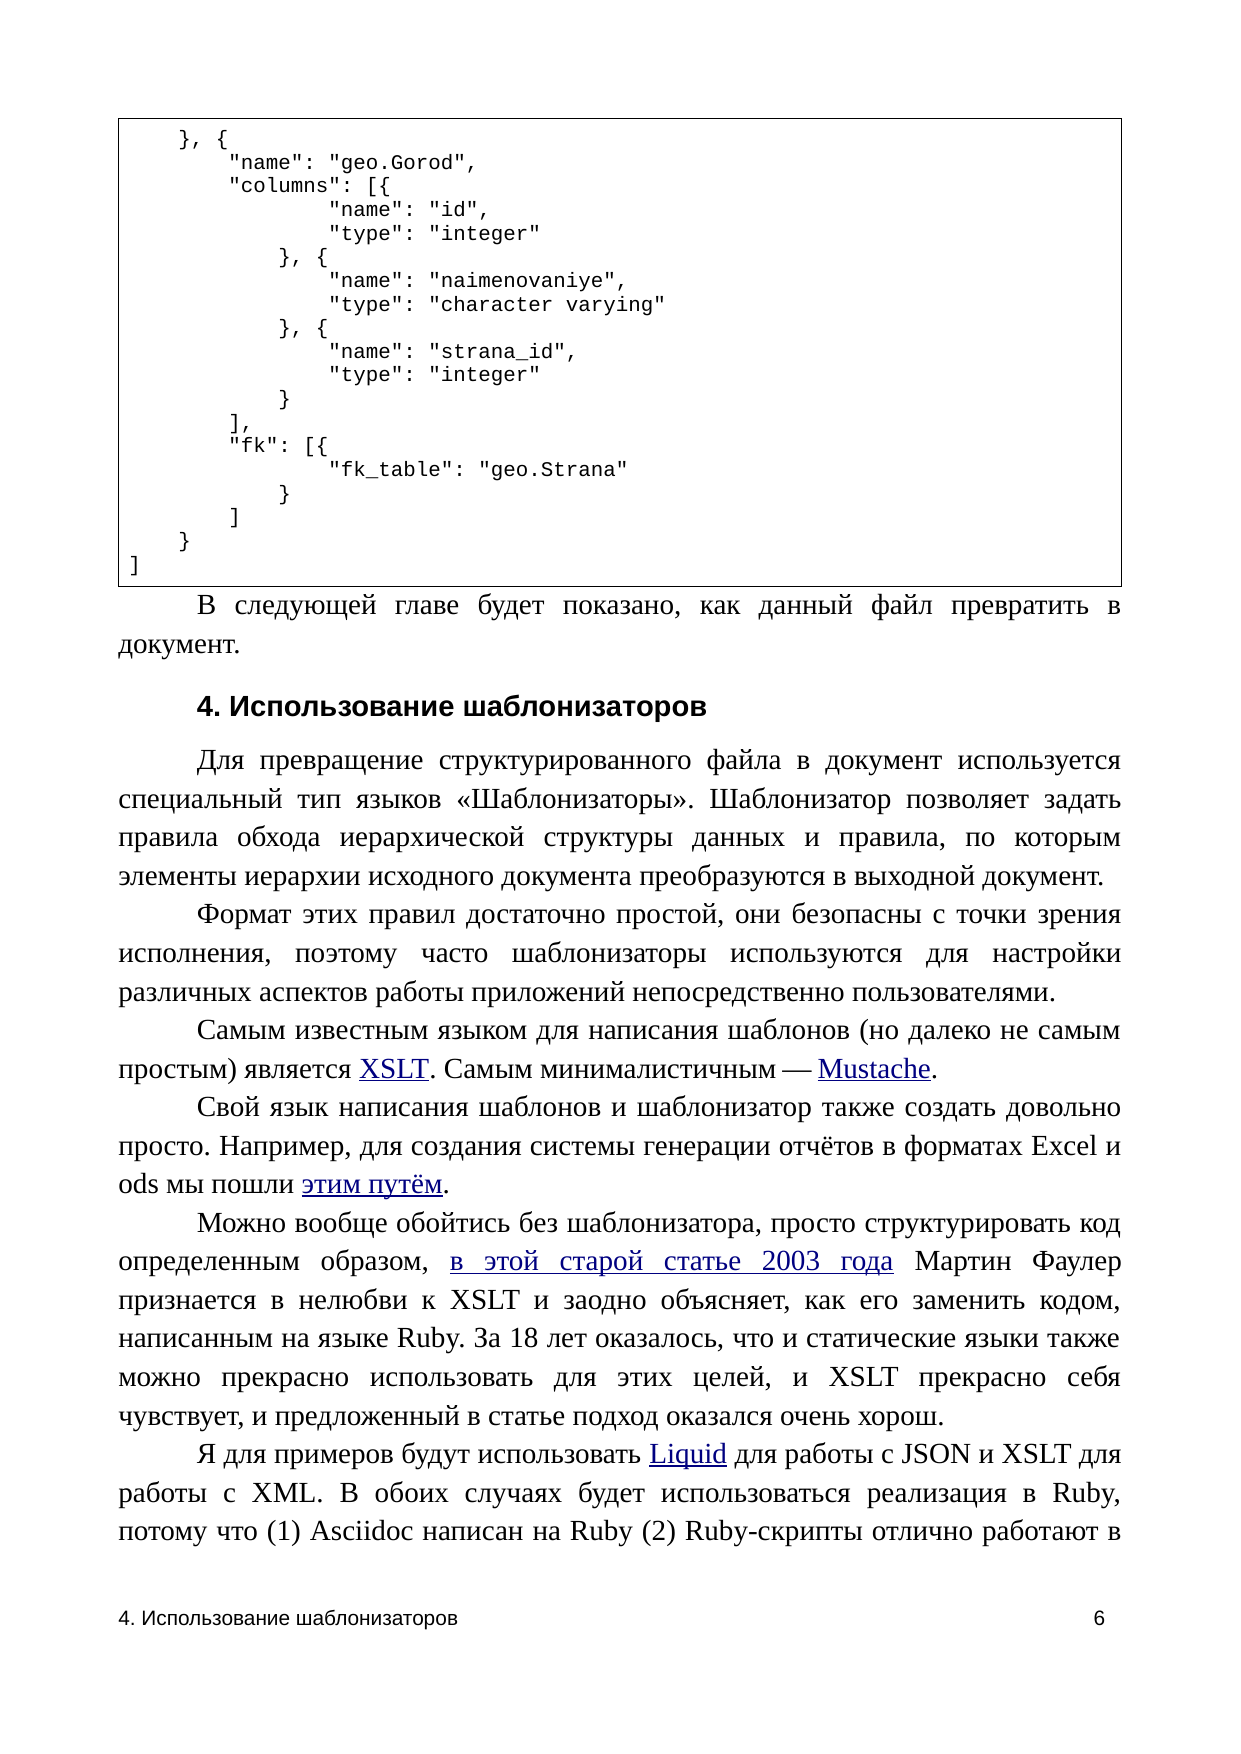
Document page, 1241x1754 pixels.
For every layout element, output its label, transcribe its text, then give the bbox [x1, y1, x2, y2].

text Формат этих правил достаточно простой, они безопасны с точки зрения исполнения, поэтому часто шаблонизаторы используются для настройки различных аспектов работы приложений непосредственно пользователями. [118, 897, 1122, 1007]
list }, { "name": "geo.Gorod", "columns": [{ "name": "id", "type": "integer" }, { "name": "naimenovaniye", "type": "character varying" }, { "name": "strana_id", "type": "integer" } ], "fk": [{ "fk_table": "geo.Strana" } ] } ] [119, 119, 1121, 586]
text Свой язык написания шаблонов и шаблонизатор также создать довольно просто. Например, для создания системы генерации отчётов в форматах Excel и ods мы пошли этим путём. [118, 1089, 1122, 1200]
subtitle 4. Использование шаблонизаторов [197, 689, 1122, 723]
text Я для примеров будут использовать Liquid для работы с JSON и XSLT для работы с XML. В обоих случаях будет использоваться реализация в Ruby, потому что (1) Asciidoc написан на Ruby (2) Ruby-скрипты отлично работают в [118, 1436, 1122, 1547]
text Можно вообще обойтись без шаблонизатора, просто структурировать код определенным образом, в этой старой статье 2003 года Мартин Фаулер признается в нелюбви к XSLT и заодно объясняет, как его заменить кодом, написанным на языке Ruby. За 18 лет оказалось, что и статические языки также можно прекрасно использовать для этих целей, и XSLT прекрасно себя чувствует, и предложенный в статье подход оказался очень хорош. [118, 1205, 1122, 1431]
text Для превращение структурированного файла в документ используется специальный тип языков «Шаблонизаторы». Шаблонизатор позволяет задать правила обхода иерархической структуры данных и правила, по которым элементы иерархии исходного документа преобразуются в выходной документ. [118, 742, 1122, 892]
text Самым известным языком для написания шаблонов (но далеко не самым простым) является XSLT. Самым минималистичным — Mustache. [118, 1012, 1122, 1084]
text В следующей главе будет показано, как данный файл превратить в документ. [118, 587, 1122, 659]
